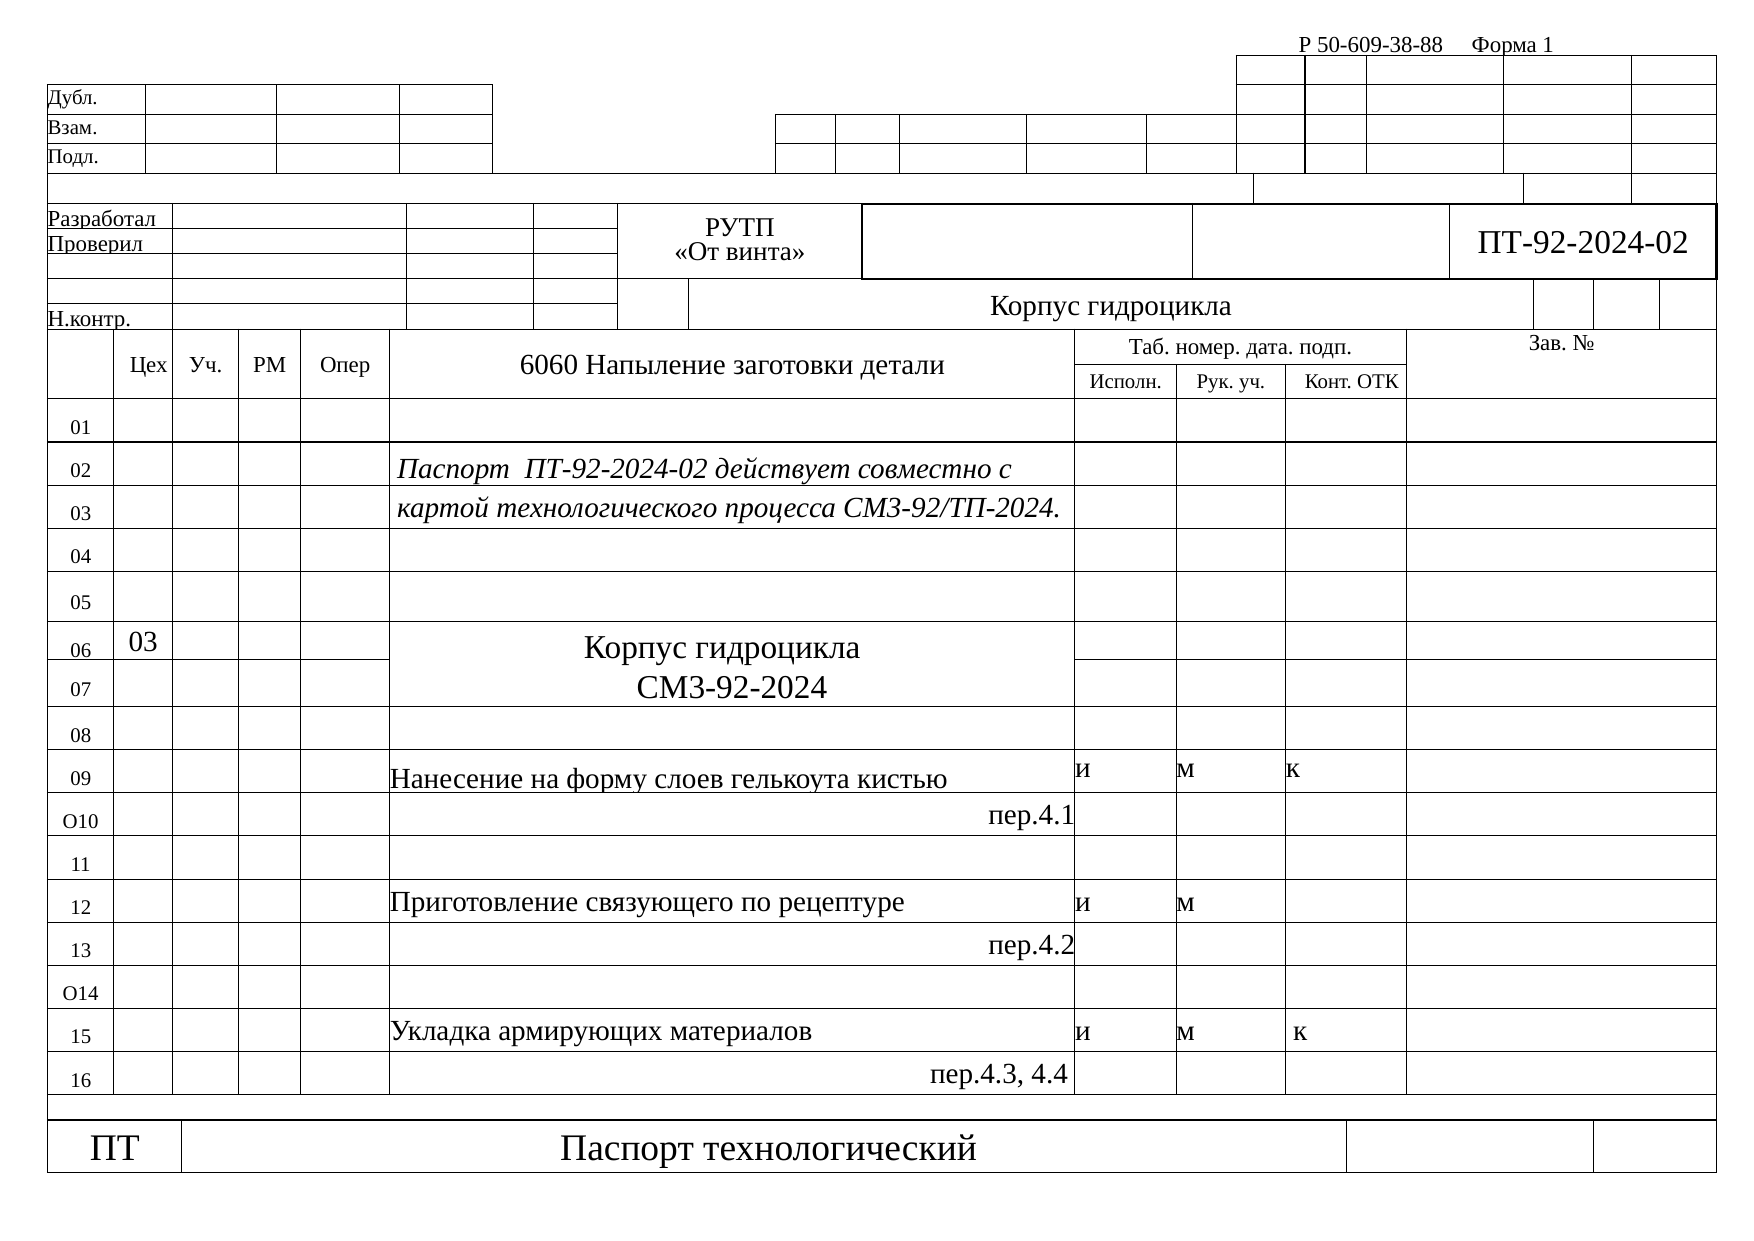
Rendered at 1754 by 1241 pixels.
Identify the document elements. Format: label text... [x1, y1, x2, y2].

table_cell [900, 115, 1026, 143]
table_cell [239, 572, 300, 621]
table_cell м [1177, 1009, 1285, 1051]
table_cell 02 [48, 443, 113, 484]
table_cell Взам. [48, 115, 145, 143]
table_cell [114, 923, 172, 965]
table_cell [173, 486, 238, 528]
table_cell [301, 443, 389, 484]
table_cell [1407, 572, 1716, 621]
table_cell [1632, 85, 1716, 114]
table_cell [1237, 56, 1304, 84]
table_cell [390, 399, 1074, 441]
table_cell [493, 143, 775, 173]
table_cell [146, 115, 276, 143]
table_cell [146, 144, 276, 173]
table_cell [1177, 660, 1285, 706]
table_cell [1286, 966, 1406, 1008]
table_cell [239, 399, 300, 441]
table_cell [173, 793, 238, 835]
table_cell [1237, 115, 1304, 143]
table_cell [114, 793, 172, 835]
table_cell Рук. уч. [1177, 365, 1285, 398]
table_cell 09 [48, 750, 113, 792]
table_cell 16 [48, 1052, 113, 1094]
table_cell [1237, 85, 1304, 114]
table_cell [1075, 443, 1176, 484]
table_cell Зав. № [1407, 330, 1716, 398]
table_cell [114, 750, 172, 792]
table_cell [390, 572, 1074, 621]
table_cell [173, 529, 238, 571]
table_cell [1504, 85, 1631, 114]
table_cell [618, 279, 688, 328]
table_cell [1177, 399, 1285, 441]
table_cell [836, 144, 899, 173]
table_cell [301, 750, 389, 792]
table_cell [407, 204, 533, 228]
table_cell Корпус гидроцикла [689, 279, 1533, 328]
table_cell Проверил [48, 229, 172, 253]
table_cell [1146, 55, 1176, 84]
table_cell [301, 793, 389, 835]
table_cell [1407, 707, 1716, 749]
table_cell м [1177, 880, 1285, 922]
table_cell Н.контр. [48, 304, 172, 328]
table_cell [1075, 529, 1176, 571]
table_cell [301, 399, 389, 441]
table_cell [400, 144, 492, 173]
table_cell [534, 55, 617, 84]
table_cell [1193, 55, 1236, 84]
table_cell [1286, 880, 1406, 922]
table_cell [1407, 880, 1716, 922]
table_cell [300, 55, 389, 84]
table_cell [173, 229, 406, 253]
table_cell [1367, 115, 1503, 143]
table_cell [114, 836, 172, 878]
table_cell [1147, 144, 1236, 173]
table_cell [301, 707, 389, 749]
table_cell [1286, 622, 1406, 659]
table_cell [301, 660, 389, 706]
table_cell [114, 443, 172, 484]
table_cell [1407, 443, 1716, 484]
table_cell Паспорт ПТ-92-2024-02 действует совместно с [390, 443, 1074, 484]
table_cell [1177, 572, 1285, 621]
table_cell [900, 144, 1026, 173]
table_cell [493, 55, 534, 84]
table_cell Таб. номер. дата. подп. [1075, 330, 1406, 364]
table_cell 13 [48, 923, 113, 965]
table_cell [775, 55, 835, 84]
table_cell [1407, 923, 1716, 965]
table_cell [239, 55, 277, 84]
table_cell [1286, 707, 1406, 749]
table_cell [534, 204, 617, 228]
table_cell и [1075, 1009, 1176, 1051]
table_cell [1075, 622, 1176, 659]
table_cell [390, 529, 1074, 571]
table_cell [534, 304, 617, 328]
table_cell [1286, 836, 1406, 878]
table_cell [1286, 923, 1406, 965]
table_cell [173, 750, 238, 792]
table_cell [48, 279, 172, 303]
table_cell Цех [114, 330, 172, 398]
table_cell [407, 229, 533, 253]
table_cell [1286, 529, 1406, 571]
table_cell 03 [48, 486, 113, 528]
table_cell [146, 85, 276, 114]
table_cell [407, 55, 492, 84]
table_cell [1407, 486, 1716, 528]
table_cell [732, 55, 775, 84]
table_cell [114, 660, 172, 706]
table_cell [1286, 486, 1406, 528]
table_cell [400, 55, 407, 84]
table_cell [534, 229, 617, 253]
table_cell Дубл. [48, 85, 145, 114]
table_cell [1286, 443, 1406, 484]
table_cell [1027, 144, 1146, 173]
table_cell [114, 55, 145, 84]
table_cell Корпус гидроцикла СМ3-92-2024 [390, 622, 1074, 706]
table_cell [277, 144, 399, 173]
table_cell [1286, 572, 1406, 621]
table_cell [182, 55, 238, 84]
table_cell [1407, 836, 1716, 878]
table_cell [239, 836, 300, 878]
table_cell [1075, 486, 1176, 528]
table_cell Конт. ОТК [1286, 365, 1406, 398]
table_cell [239, 443, 300, 484]
table_cell [173, 279, 406, 303]
table_cell [239, 1052, 300, 1094]
table_cell [1367, 144, 1503, 173]
table_cell [836, 115, 899, 143]
table_cell [1075, 1052, 1176, 1094]
table_cell [239, 966, 300, 1008]
table_cell [1524, 174, 1631, 203]
table_cell [1075, 399, 1176, 441]
table_cell [862, 55, 899, 84]
table_cell [493, 114, 775, 143]
table_cell [239, 750, 300, 792]
table_cell 05 [48, 572, 113, 621]
table_cell [239, 486, 300, 528]
table_cell [1286, 399, 1406, 441]
table_cell [173, 1052, 238, 1094]
table_cell [1286, 1052, 1406, 1094]
table_cell [1177, 966, 1285, 1008]
table_cell ПТ-92-2024-02 [1450, 205, 1715, 278]
table_cell [1306, 115, 1366, 143]
table_cell [1075, 923, 1176, 965]
table_cell ПТ [48, 1121, 181, 1172]
table_cell [1176, 55, 1192, 84]
table_cell [48, 254, 172, 278]
table_cell [1632, 144, 1716, 173]
table_cell 04 [48, 529, 113, 571]
table_cell [173, 1009, 238, 1051]
table_cell [1407, 793, 1716, 835]
table_cell 12 [48, 880, 113, 922]
table_cell [1306, 85, 1366, 114]
table_cell [1177, 793, 1285, 835]
table_cell [114, 966, 172, 1008]
table_cell [173, 572, 238, 621]
table_cell [173, 254, 406, 278]
table_cell [1075, 793, 1176, 835]
table_cell [1407, 966, 1716, 1008]
table_cell [48, 330, 113, 398]
table_cell [1632, 174, 1716, 203]
table_cell [1027, 115, 1146, 143]
table_cell [1177, 1052, 1285, 1094]
table_cell Исполн. [1075, 365, 1176, 398]
table_cell [173, 966, 238, 1008]
table_cell [239, 880, 300, 922]
table_header Р 50-609-38-88 Форма 1 [48, 25, 1716, 55]
table_cell [277, 115, 399, 143]
table_cell [400, 85, 492, 114]
table_cell [617, 55, 732, 84]
table_cell [1075, 660, 1176, 706]
table_cell [1660, 280, 1716, 328]
table_cell [277, 85, 399, 114]
table_cell [114, 880, 172, 922]
table_cell [301, 622, 389, 659]
table_cell 08 [48, 707, 113, 749]
table_cell Укладка армирующих материалов [390, 1009, 1074, 1051]
table_cell [173, 923, 238, 965]
table_cell [1237, 144, 1304, 173]
table_cell [239, 707, 300, 749]
table_cell [301, 1009, 389, 1051]
table_cell [1407, 1009, 1716, 1051]
table_cell к [1286, 1009, 1406, 1051]
table_cell [277, 55, 300, 84]
table_cell [239, 1009, 300, 1051]
table_cell [1147, 115, 1236, 143]
table_cell [1075, 55, 1146, 84]
table_cell Приготовление связующего по рецептуре [390, 880, 1074, 922]
table_cell пер.4.1 [390, 793, 1074, 835]
table_cell [114, 399, 172, 441]
table_cell [1026, 55, 1075, 84]
table_cell Подл. [48, 144, 145, 173]
table_cell [1407, 622, 1716, 659]
table_cell [1286, 793, 1406, 835]
table_cell [301, 1052, 389, 1094]
table_cell [301, 923, 389, 965]
table_cell [1632, 115, 1716, 143]
table_cell [1177, 486, 1285, 528]
table_cell м [1177, 750, 1285, 792]
table_cell [1177, 529, 1285, 571]
table_cell [239, 923, 300, 965]
table_cell 11 [48, 836, 113, 878]
table_cell 03 [114, 622, 172, 659]
table_cell 07 [48, 660, 113, 706]
table_cell [48, 55, 113, 84]
table_cell [1306, 56, 1366, 84]
table_cell [1632, 56, 1716, 84]
table_cell [1407, 399, 1716, 441]
table_cell [407, 279, 533, 303]
table_cell [835, 55, 862, 84]
table_cell РМ [239, 330, 300, 398]
table_cell [400, 115, 492, 143]
table_cell [1177, 707, 1285, 749]
table_cell О10 [48, 793, 113, 835]
table_cell [114, 572, 172, 621]
table_cell 6060 Напыление заготовки детали [390, 330, 1074, 398]
table_cell [1075, 966, 1176, 1008]
table_cell [48, 1095, 1716, 1119]
table_cell [1504, 144, 1631, 173]
table_cell [407, 304, 533, 328]
table_cell и [1075, 750, 1176, 792]
table_cell [1075, 707, 1176, 749]
table_cell [534, 254, 617, 278]
table_cell [239, 660, 300, 706]
table_cell [301, 529, 389, 571]
table_cell [493, 84, 732, 114]
table_cell картой технологического процесса СМ3-92/ТП-2024. [390, 486, 1074, 528]
table_cell 01 [48, 399, 113, 441]
table_cell [732, 84, 1236, 114]
table_cell О14 [48, 966, 113, 1008]
table_cell [390, 966, 1074, 1008]
table_cell 15 [48, 1009, 113, 1051]
table_cell [1367, 85, 1503, 114]
table_cell [407, 254, 533, 278]
table_cell [114, 529, 172, 571]
table_cell [1407, 529, 1716, 571]
table_cell [173, 836, 238, 878]
table_cell [390, 836, 1074, 878]
table_cell [1347, 1121, 1593, 1172]
table_cell пер.4.2 [390, 923, 1074, 965]
table_cell [173, 880, 238, 922]
table_cell [776, 144, 835, 173]
table_cell к [1286, 750, 1406, 792]
table_cell [301, 966, 389, 1008]
table_cell [173, 443, 238, 484]
table_cell [1254, 174, 1523, 203]
table_cell [173, 707, 238, 749]
table_cell [301, 880, 389, 922]
table_cell [1534, 280, 1593, 328]
table_cell [390, 707, 1074, 749]
table_cell пер.4.3, 4.4 [390, 1052, 1074, 1094]
table_cell [1504, 56, 1631, 84]
table_cell [1193, 205, 1449, 278]
table_cell [172, 55, 182, 84]
table_cell [1286, 660, 1406, 706]
table_cell [114, 1052, 172, 1094]
table_cell [114, 486, 172, 528]
table_cell Паспорт технологический [182, 1121, 1346, 1172]
table_cell [1177, 622, 1285, 659]
table_cell [1177, 836, 1285, 878]
table_cell [239, 793, 300, 835]
table_cell [1504, 115, 1631, 143]
table_cell [114, 707, 172, 749]
table_cell [1306, 144, 1366, 173]
table_cell [1177, 443, 1285, 484]
table_cell Разработал [48, 204, 172, 228]
table_cell [863, 205, 1192, 278]
table_cell [1075, 572, 1176, 621]
table_cell [239, 529, 300, 571]
table_cell [173, 399, 238, 441]
table_cell [301, 572, 389, 621]
table_cell Нанесение на форму слоев гелькоута кистью [390, 750, 1074, 792]
table_cell [390, 55, 399, 84]
table_cell РУТП «От винта» [618, 204, 861, 278]
table_cell [899, 55, 1026, 84]
table_cell [301, 486, 389, 528]
table_cell [173, 622, 238, 659]
table_cell [173, 660, 238, 706]
table_cell [1407, 660, 1716, 706]
table_cell и [1075, 880, 1176, 922]
table_cell [173, 304, 406, 328]
table_cell [1407, 1052, 1716, 1094]
table_cell [239, 622, 300, 659]
table_cell [1594, 280, 1659, 328]
table_cell [173, 204, 406, 228]
table_cell [114, 1009, 172, 1051]
table_cell [1407, 750, 1716, 792]
table_cell 06 [48, 622, 113, 659]
table_cell [776, 115, 835, 143]
table_cell [534, 279, 617, 303]
table_cell [1177, 923, 1285, 965]
table_cell [1367, 56, 1503, 84]
table_cell Опер [301, 330, 389, 398]
table_cell [301, 836, 389, 878]
table_cell [145, 55, 172, 84]
table_cell Уч. [173, 330, 238, 398]
table_cell [1594, 1121, 1716, 1172]
table_cell [48, 174, 1253, 203]
table_cell [1075, 836, 1176, 878]
